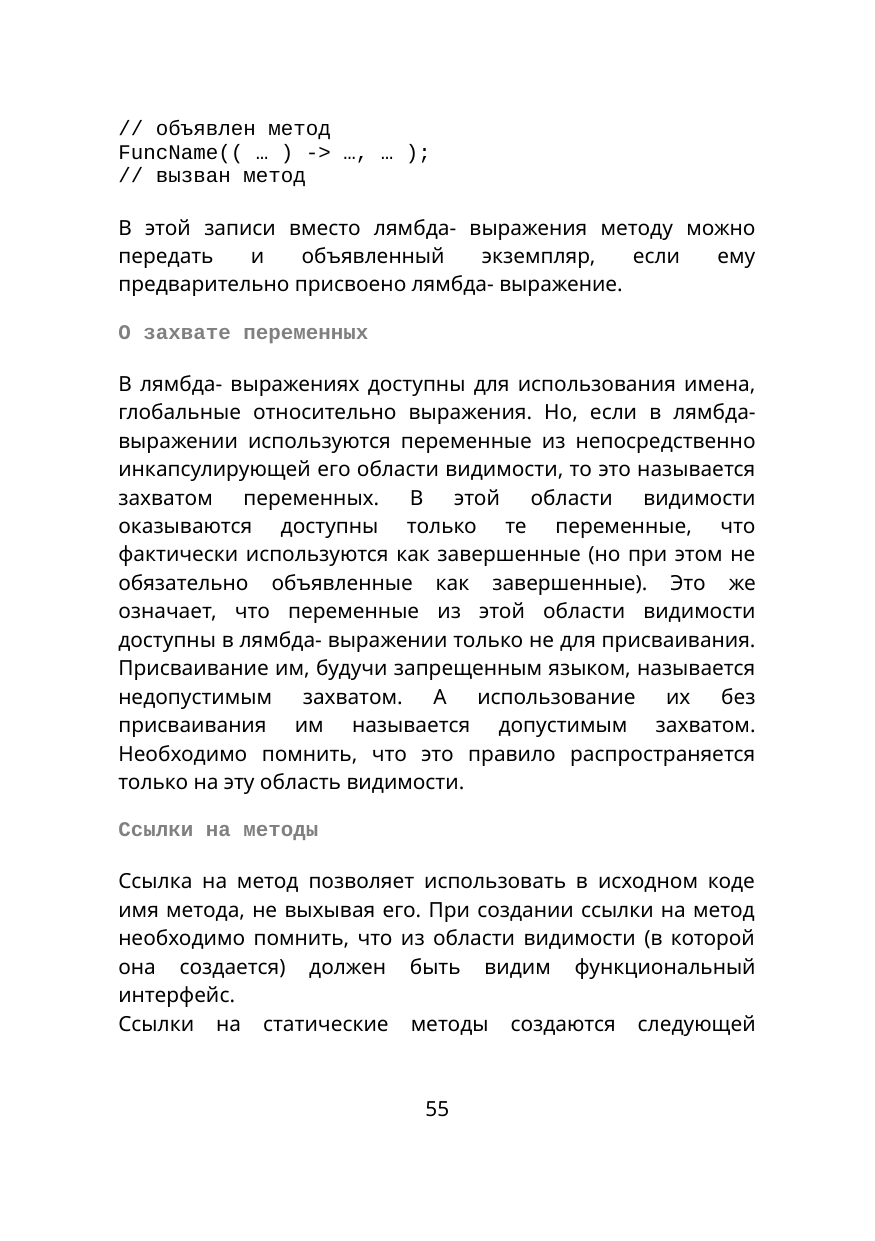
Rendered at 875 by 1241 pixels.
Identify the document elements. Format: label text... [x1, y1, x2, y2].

text В этой записи вместо лямбда- выражения методу можно передать и объявленный экземпляр, если ему предварительно присвоено лямбда- выражение. [118, 213, 756, 298]
text // вызван метод [118, 165, 756, 189]
text FuncName(( … ) -> …, … ); [118, 142, 756, 165]
text // объявлен метод [118, 118, 756, 142]
text В лямбда- выражениях доступны для использования имена, глобальные относительно выражения. Но, если в лямбда- выражении используются переменные из непосредственно инкапсулирующей его области видимости, то это называется захватом переменных. В этой области видимости оказываются доступны только те переменные, что фактически используются как завершенные (но при этом не обязательно объявленные как завершенные). Это же означает, что переменные из этой области видимости доступны в лямбда- выражении только не для присваивания. Присваивание им, будучи запрещенным языком, называется недопустимым захватом. А использование их без присваивания им называется допустимым захватом. Необходимо помнить, что это правило распространяется только на эту область видимости. [118, 369, 756, 796]
text Ссылка на метод позволяет использовать в исходном коде имя метода, не выхывая его. При создании ссылки на метод необходимо помнить, что из области видимости (в которой она создается) должен быть видим функциональный интерфейс. [118, 866, 756, 1009]
text Ссылки на статические методы создаются следующей [118, 1009, 756, 1037]
text О захвате переменных [118, 322, 756, 345]
text Ссылки на методы [118, 819, 756, 843]
